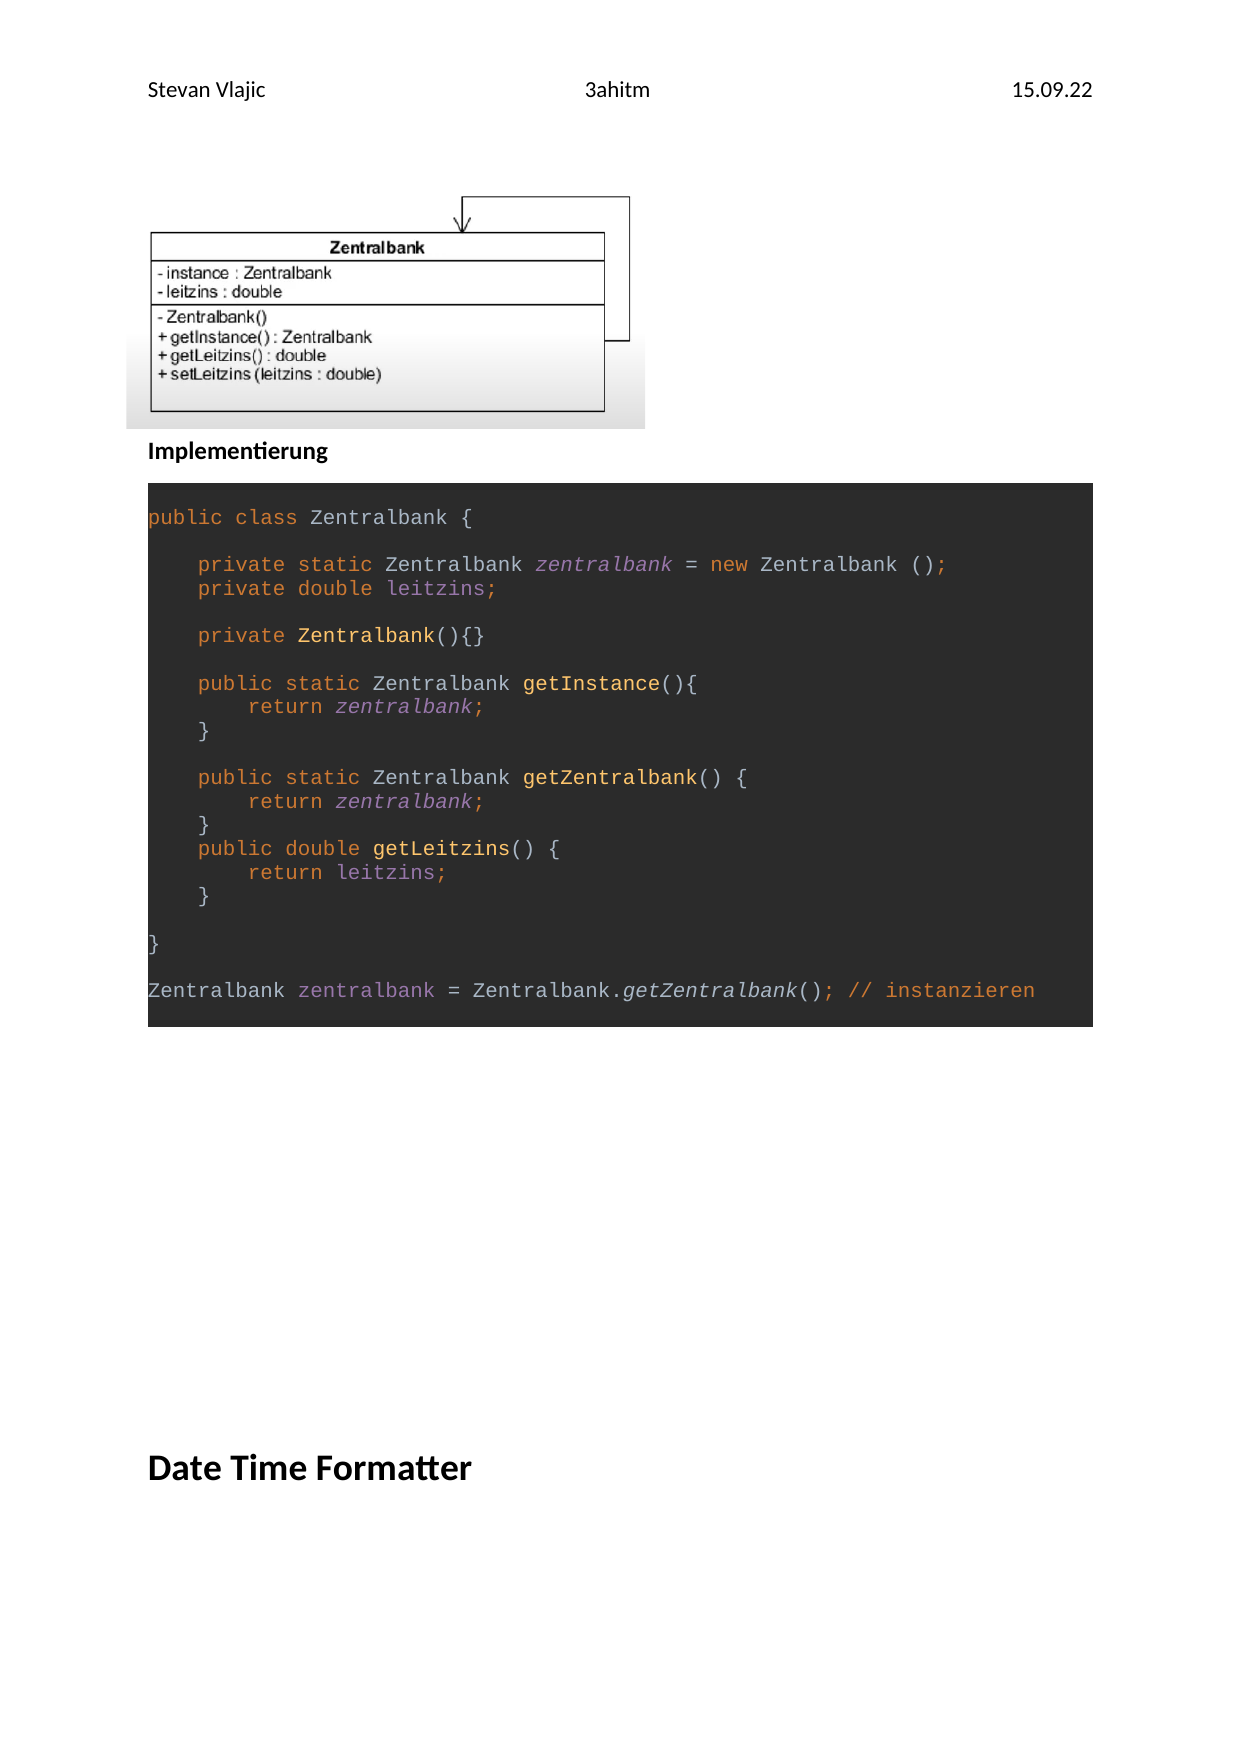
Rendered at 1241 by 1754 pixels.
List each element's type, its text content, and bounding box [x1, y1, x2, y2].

text Date Time Formatter [148, 1444, 1093, 1490]
text Zentralbank zentralbank = Zentralbank.getZentralbank(); // instanzieren [148, 980, 1093, 1003]
text Implementierung [148, 435, 1093, 466]
text public class Zentralbank { private static Zentralbank zentralbank = new Zentralbank (); private double leitzins; private Zentralbank(){} public static Zentralbank getInstance(){ return zentralbank; } public static Zentralbank getZentralbank() { return zentralbank; } public double getLeitzins() { return leitzins; } } [148, 507, 1093, 956]
